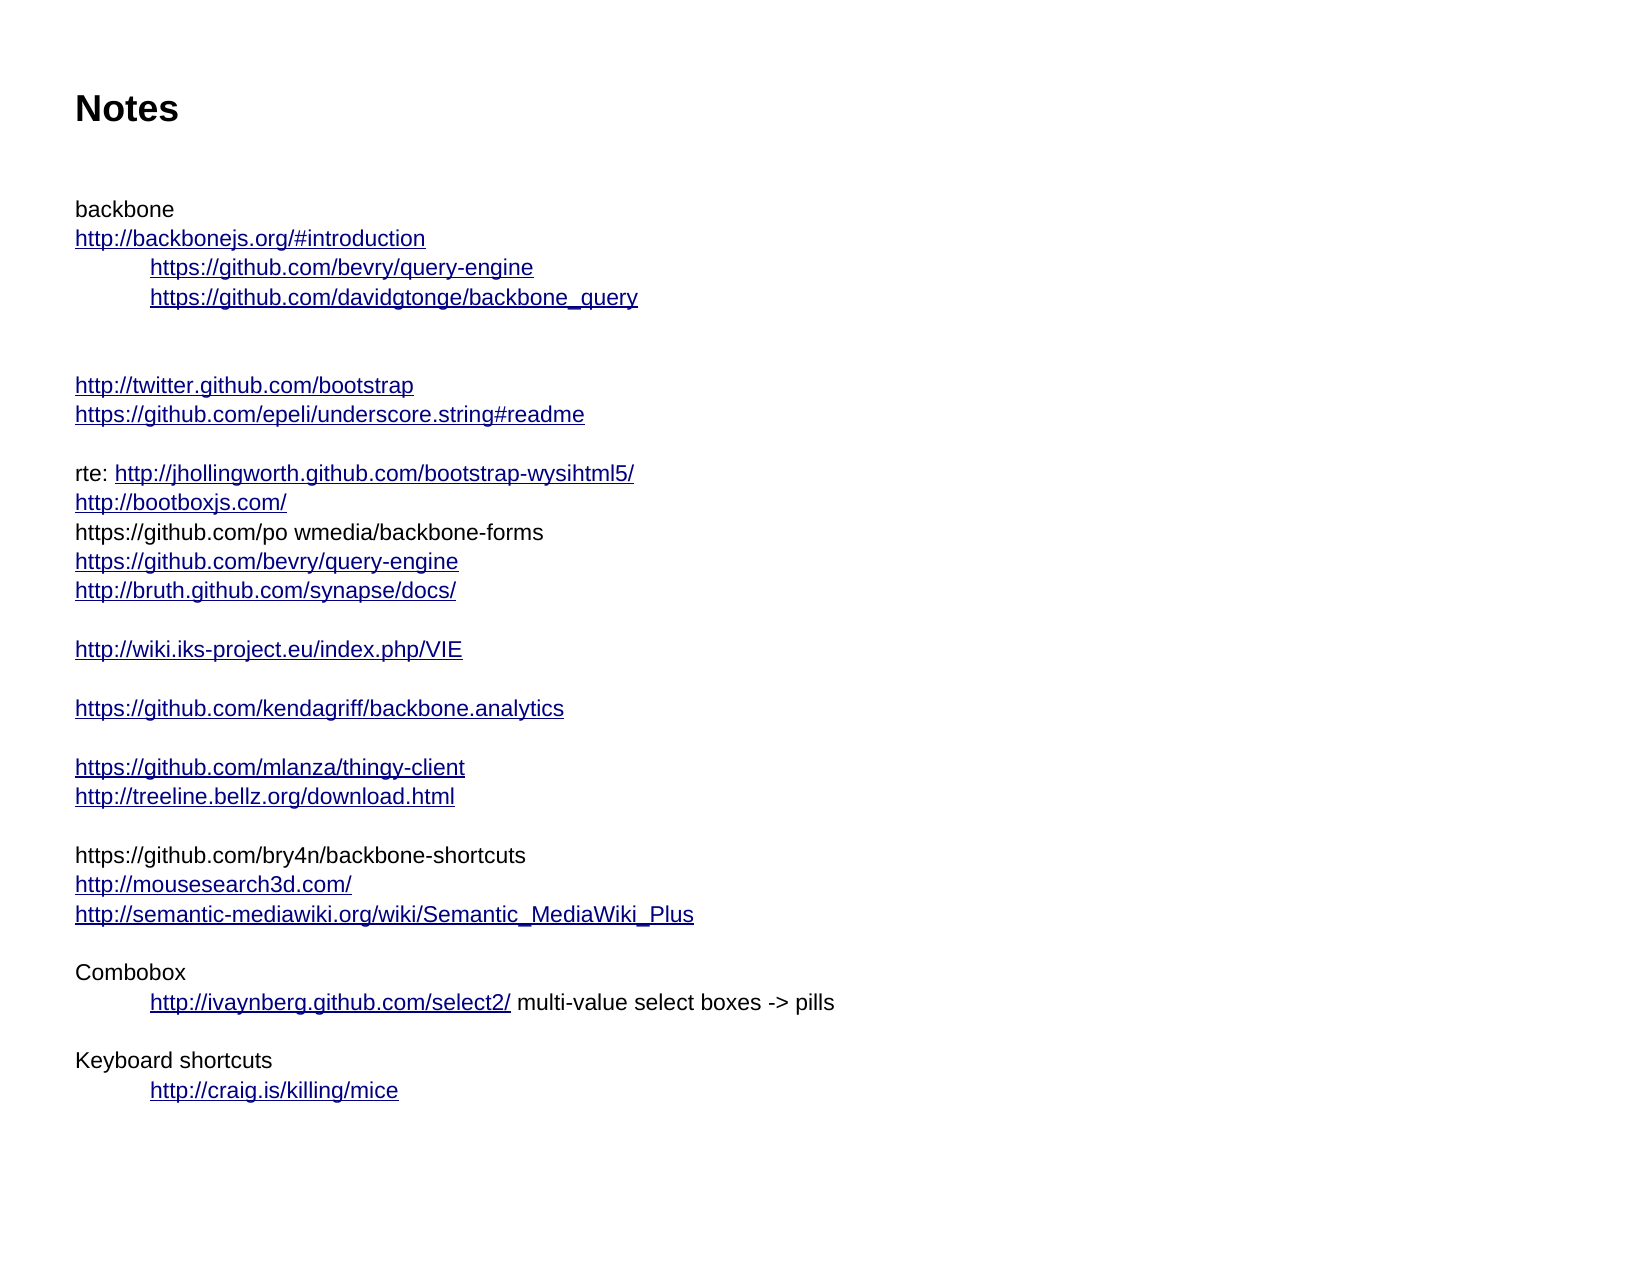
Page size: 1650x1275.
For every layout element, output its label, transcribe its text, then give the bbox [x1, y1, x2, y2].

text https://github.com/kendagriff/backbone.analytics [75, 696, 1312, 721]
text https://github.com/epeli/underscore.string#readme [75, 402, 1312, 427]
text https://github.com/po wmedia/backbone-forms [75, 519, 1312, 545]
text https://github.com/davidgtonge/backbone_query [75, 284, 1312, 310]
text http://twitter.github.com/bootstrap [75, 314, 1312, 398]
text Keyboard shortcuts [75, 1048, 1312, 1074]
text https://github.com/bevry/query-engine [75, 255, 1312, 281]
text http://semantic-mediawiki.org/wiki/Semantic_MediaWiki_Plus [75, 901, 1312, 927]
text https://github.com/bry4n/backbone-shortcuts [75, 842, 1312, 868]
text http://ivaynberg.github.com/select2/ multi-value select boxes -> pills [75, 989, 1312, 1015]
text rte: http://jhollingworth.github.com/bootstrap-wysihtml5/ [75, 461, 1312, 486]
text http://backbonejs.org/#introduction [75, 226, 1312, 251]
text https://github.com/bevry/query-engine [75, 549, 1312, 574]
text http://wiki.iks-project.eu/index.php/VIE [75, 637, 1312, 662]
text http://mousesearch3d.com/ [75, 872, 1312, 897]
text http://bootboxjs.com/ [75, 490, 1312, 516]
text backbone [75, 196, 1312, 222]
text http://bruth.github.com/synapse/docs/ [75, 578, 1312, 604]
text https://github.com/mlanza/thingy-client [75, 754, 1312, 780]
text http://craig.is/killing/mice [75, 1077, 1312, 1103]
text http://treeline.bellz.org/download.html [75, 784, 1312, 809]
text Combobox [75, 960, 1312, 986]
subtitle Notes [75, 87, 1312, 177]
